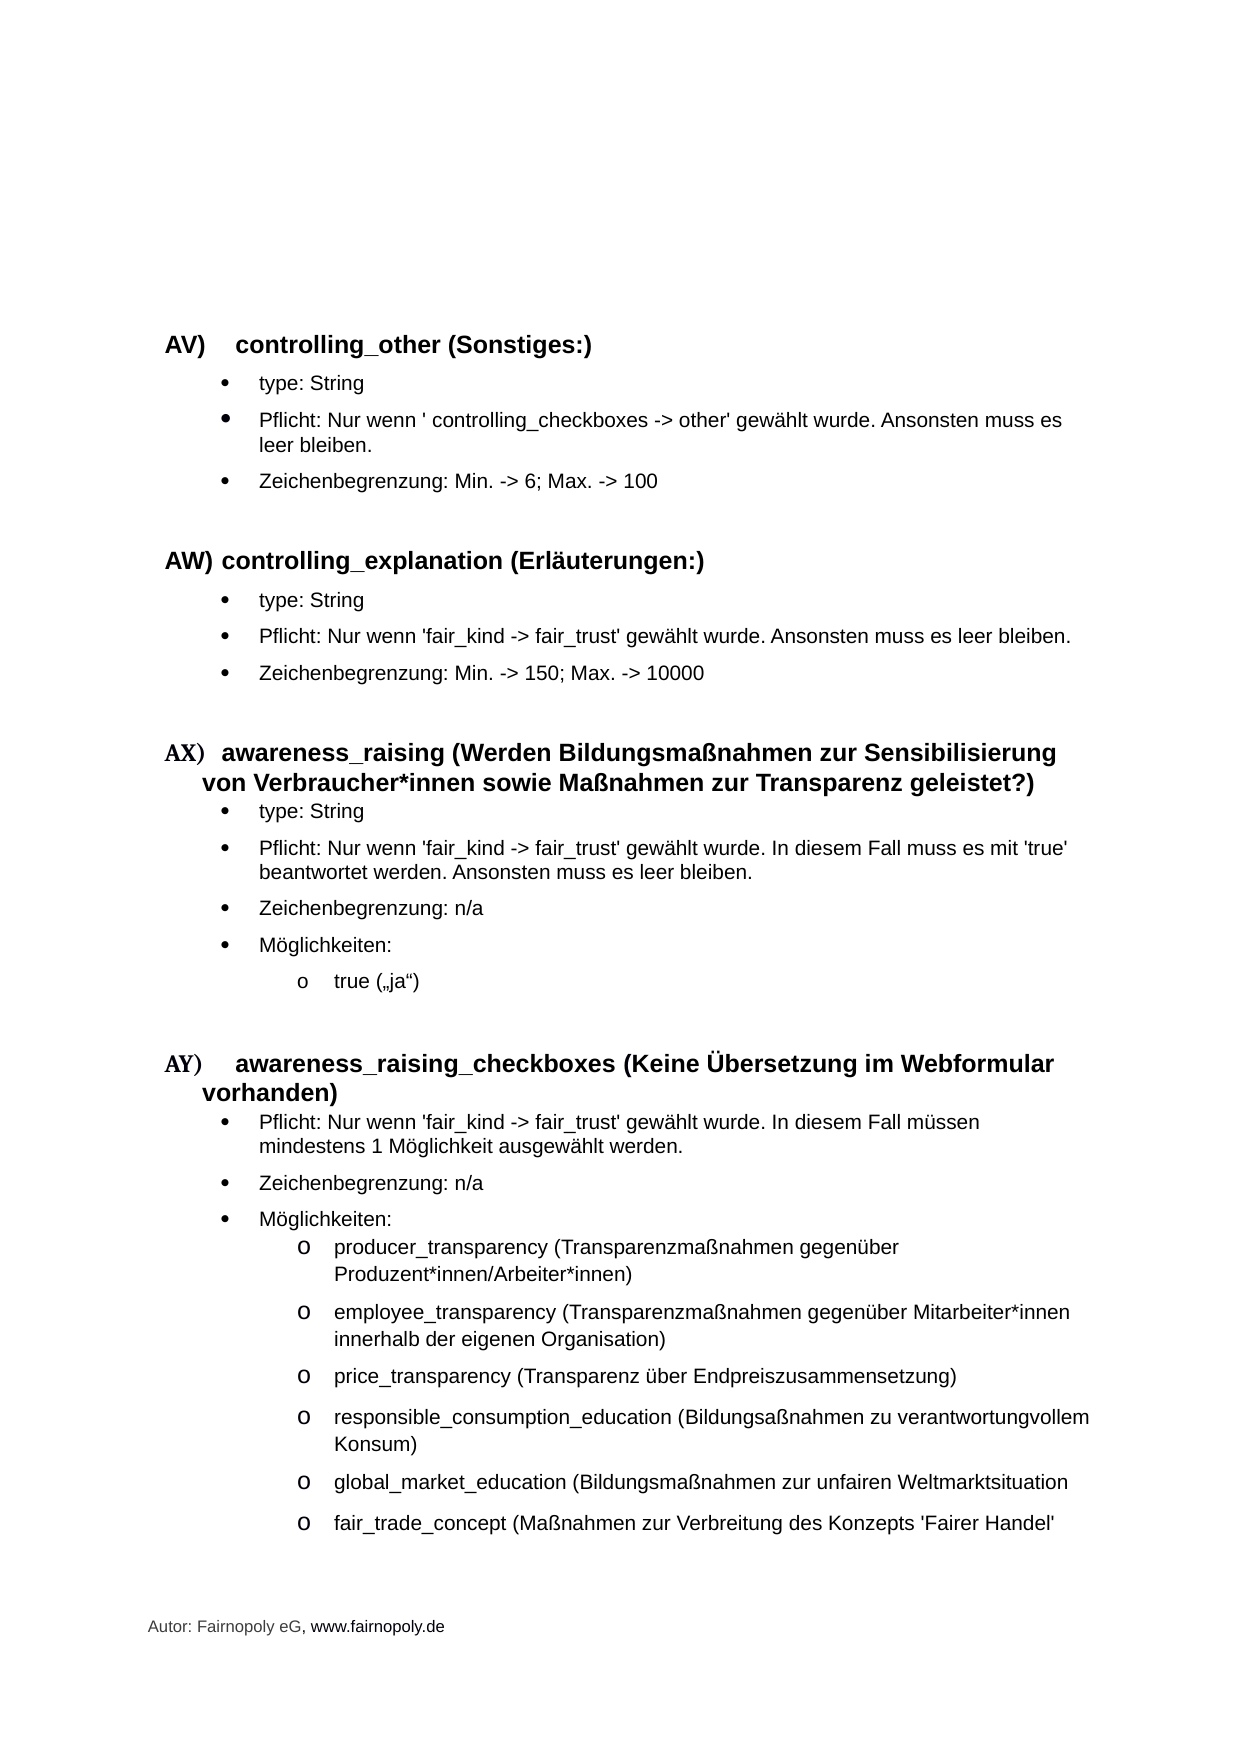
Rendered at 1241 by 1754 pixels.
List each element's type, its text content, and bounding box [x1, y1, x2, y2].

list type: String [221, 587, 1093, 612]
list Pflicht: Nur wenn ' controlling_checkboxes -> other' gewählt wurde. Ansonsten muss es leer bleiben. [221, 407, 1093, 456]
list global_market_education (Bildungsmaßnahmen zur unfairen Weltmarktsituation [296, 1468, 1093, 1497]
list controlling_other (Sonstiges:) [164, 330, 1093, 358]
list controlling_explanation (Erläuterungen:) [164, 546, 1093, 575]
list awareness_raising (Werden Bildungsmaßnahmen zur Sensibilisierung von Verbraucher*innen sowie Maßnahmen zur Transparenz geleistet?) [164, 738, 1093, 796]
list true („ja“) [296, 969, 1093, 995]
list responsible_consumption_education (Bildungsaßnahmen zu verantwortungvollem Konsum) [296, 1404, 1093, 1456]
list Pflicht: Nur wenn 'fair_kind -> fair_trust' gewählt wurde. In diesem Fall müssen mindestens 1 Möglichkeit ausgewählt werden. [221, 1110, 1093, 1158]
list producer_transparency (Transparenzmaßnahmen gegenüber Produzent*innen/Arbeiter*innen) [296, 1234, 1093, 1286]
list Zeichenbegrenzung: n/a [221, 896, 1093, 920]
list employee_transparency (Transparenzmaßnahmen gegenüber Mitarbeiter*innen innerhalb der eigenen Organisation) [296, 1298, 1093, 1351]
list fair_trade_concept (Maßnahmen zur Verbreitung des Konzepts 'Fairer Handel' [296, 1509, 1093, 1538]
list Zeichenbegrenzung: n/a [221, 1170, 1093, 1194]
list type: String [221, 371, 1093, 395]
list type: String [221, 799, 1093, 823]
list price_transparency (Transparenz über Endpreiszusammensetzung) [296, 1363, 1093, 1391]
list Möglichkeiten: [221, 1207, 1093, 1231]
list Pflicht: Nur wenn 'fair_kind -> fair_trust' gewählt wurde. Ansonsten muss es leer bleiben. [221, 624, 1093, 648]
list Zeichenbegrenzung: Min. -> 6; Max. -> 100 [221, 469, 1093, 493]
list awareness_raising_checkboxes (Keine Übersetzung im Webformular vorhanden) [164, 1048, 1093, 1107]
list Pflicht: Nur wenn 'fair_kind -> fair_trust' gewählt wurde. In diesem Fall muss es mit 'true' beantwortet werden. Ansonsten muss es leer bleiben. [221, 836, 1093, 884]
list Zeichenbegrenzung: Min. -> 150; Max. -> 10000 [221, 660, 1093, 684]
list Möglichkeiten: [221, 933, 1093, 957]
